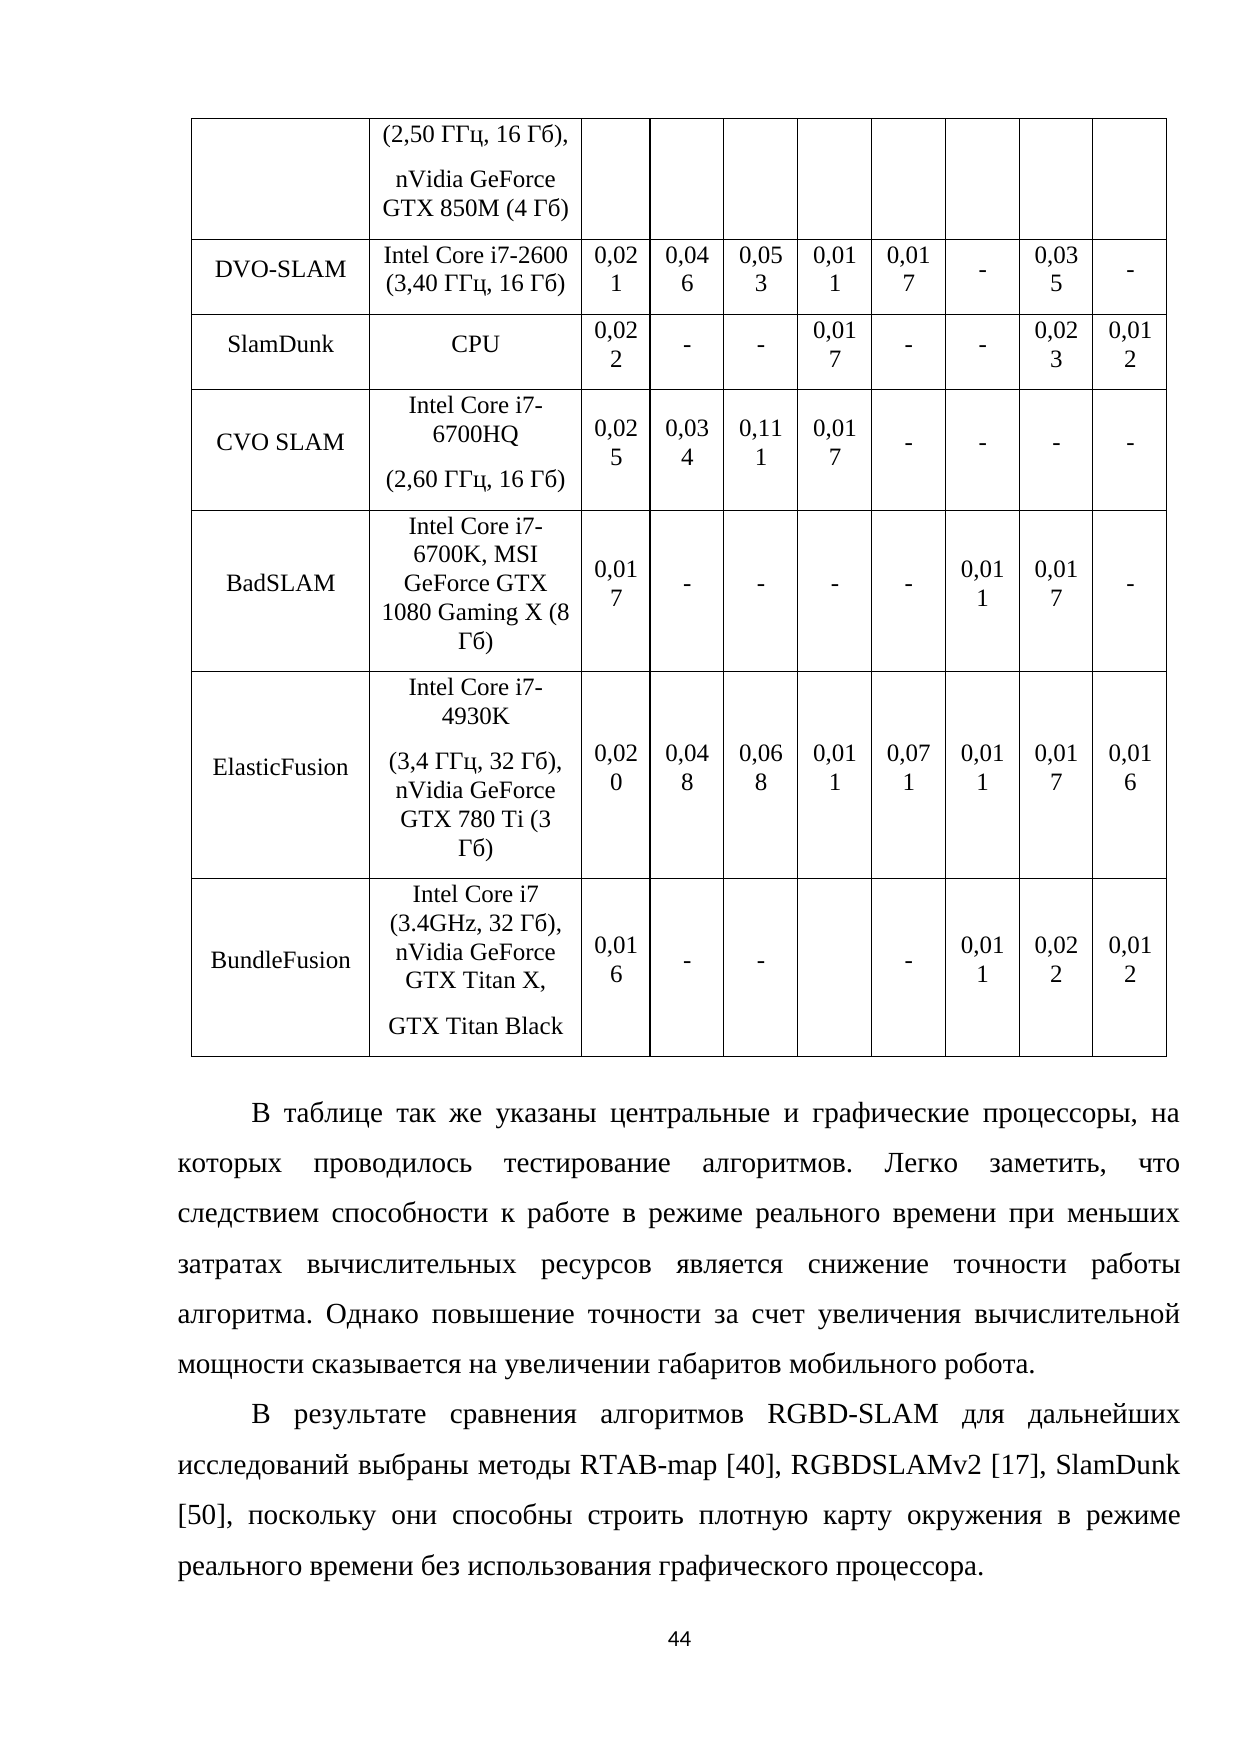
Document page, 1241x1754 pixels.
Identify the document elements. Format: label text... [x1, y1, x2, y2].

table_cell - [872, 879, 945, 1056]
table_cell [192, 119, 369, 239]
table_cell - [798, 119, 871, 239]
table_cell 0,022 [1020, 879, 1092, 1056]
table_cell 0,011 [798, 672, 871, 878]
table_cell 0,017 [582, 511, 649, 671]
table_cell - [651, 879, 723, 1056]
table_cell 0,016 [582, 879, 649, 1056]
table_cell 0,111 [724, 390, 797, 510]
table_cell - [724, 315, 797, 389]
table_cell CVO SLAM [192, 390, 369, 510]
text В результате сравнения алгоритмов RGBD-SLAM для дальнейших исследований выбраны методы RTAB-map [40], RGBDSLAMv2 [17], SlamDunk [50], поскольку они способны строить плотную карту окружения в режиме реального времени без использования графического процессора. [177, 1397, 1181, 1581]
table_cell Intel Core i7-4930K (3,4 ГГц, 32 Гб), nVidia GeForce GTX 780 Ti (3 Гб) [370, 672, 581, 878]
table_cell 0,025 [582, 390, 649, 510]
table_cell 0,011 [946, 672, 1019, 878]
table_cell - [1093, 240, 1166, 314]
table_cell - [872, 315, 945, 389]
table_cell 0,053 [724, 240, 797, 314]
table_cell - [651, 315, 723, 389]
table_cell 0,017 [1020, 511, 1092, 671]
table_cell SlamDunk [192, 315, 369, 389]
table_cell 0,016 [1093, 672, 1166, 878]
table_cell 0,017 [798, 390, 871, 510]
table_cell [1093, 119, 1166, 239]
table_cell Intel Core i7-2600 (3,40 ГГц, 16 Гб) [370, 240, 581, 314]
table_cell 0,035 [1020, 240, 1092, 314]
table_cell 0,011 [946, 511, 1019, 671]
table_cell 0,017 [1020, 672, 1092, 878]
table_cell - [946, 315, 1019, 389]
text В таблице так же указаны центральные и графические процессоры, на которых проводилось тестирование алгоритмов. Легко заметить, что следствием способности к работе в режиме реального времени при меньших затратах вычислительных ресурсов является снижение точности работы алгоритма. Однако повышение точности за счет увеличения вычислительной мощности сказывается на увеличении габаритов мобильного робота. [177, 1095, 1181, 1380]
table_cell Intel Core i7 (3.4GHz, 32 Гб), nVidia GeForce GTX Titan X, GTX Titan Black [370, 879, 581, 1056]
table_cell - [946, 390, 1019, 510]
table_cell 0,071 [872, 672, 945, 878]
table_cell 0,048 [651, 672, 723, 878]
table_cell - [872, 390, 945, 510]
table_cell 0,023 [1020, 315, 1092, 389]
table_cell 0,022 [582, 315, 649, 389]
table_cell 0,020 [582, 672, 649, 878]
table_cell 0,021 [582, 240, 649, 314]
table_cell - [724, 879, 797, 1056]
table_cell 0,012 [1093, 315, 1166, 389]
table_cell DVO-SLAM [192, 240, 369, 314]
table_cell CPU [370, 315, 581, 389]
table_cell - [724, 511, 797, 671]
table_cell - [651, 511, 723, 671]
table_cell 0,068 [724, 672, 797, 878]
table_cell BundleFusion [192, 879, 369, 1056]
table_cell 0,012 [1093, 879, 1166, 1056]
table_cell Intel Core i7-6700HQ (2,60 ГГц, 16 Гб) [370, 390, 581, 510]
table_cell [724, 119, 797, 239]
table_cell - [1020, 390, 1092, 510]
table_cell [798, 879, 871, 1056]
table_cell 0,034 [651, 390, 723, 510]
table_cell 0,011 [946, 879, 1019, 1056]
table_cell Intel Core i7-6700K, MSI GeForce GTX 1080 Gaming X (8 Гб) [370, 511, 581, 671]
table_cell - [798, 511, 871, 671]
table_cell - [946, 119, 1019, 239]
table_cell [872, 119, 945, 239]
table_cell [1020, 119, 1092, 239]
table_cell 0,017 [798, 315, 871, 389]
table_cell [651, 119, 723, 239]
table_cell - [1093, 511, 1166, 671]
table_cell - [1093, 390, 1166, 510]
table_cell 0,046 [651, 240, 723, 314]
table_cell - [946, 240, 1019, 314]
table_cell 0,017 [872, 240, 945, 314]
table_cell ElasticFusion [192, 672, 369, 878]
table_cell - [872, 511, 945, 671]
table_cell (2,50 ГГц, 16 Гб), nVidia GeForce GTX 850M (4 Гб) [370, 119, 581, 239]
table_cell [582, 119, 649, 239]
table_cell 0,011 [798, 240, 871, 314]
table_cell BadSLAM [192, 511, 369, 671]
